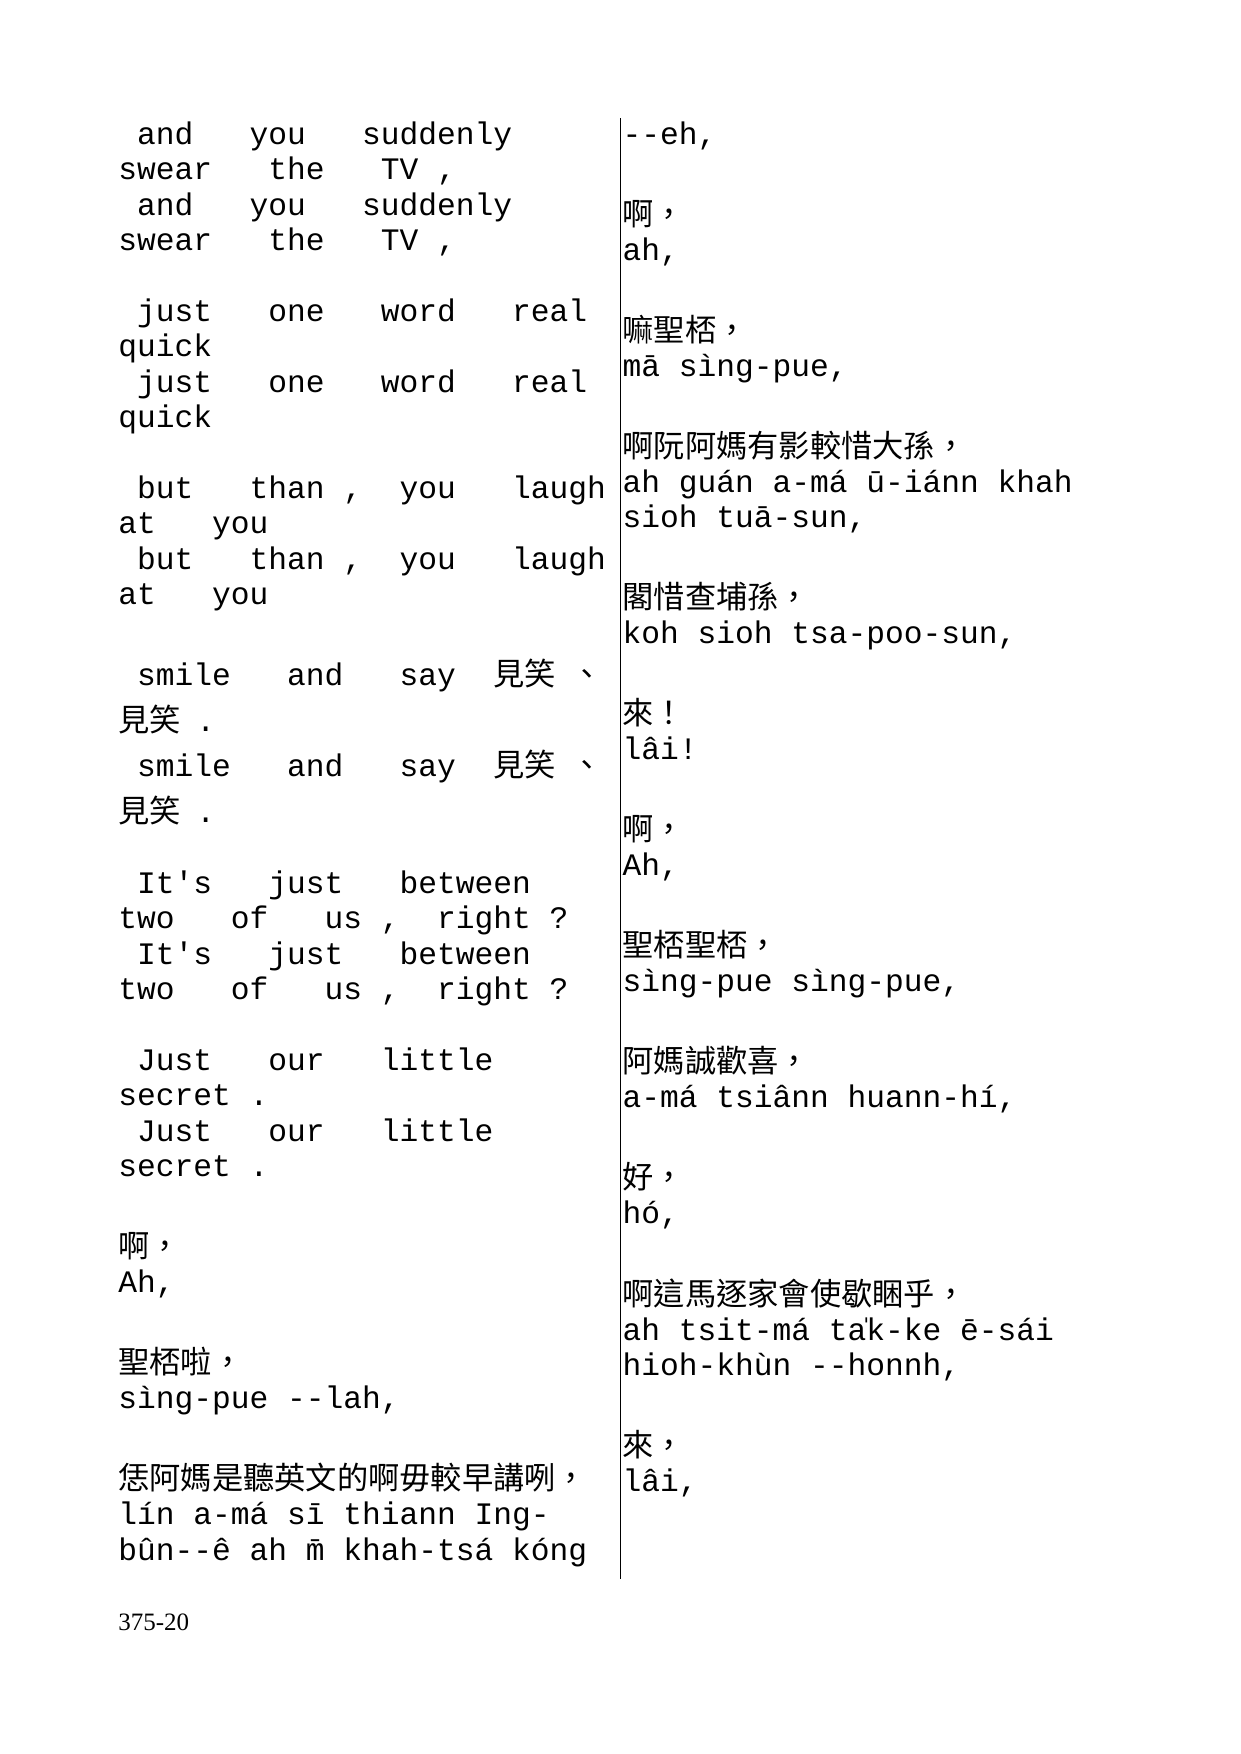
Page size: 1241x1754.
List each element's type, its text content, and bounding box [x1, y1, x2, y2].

text mā sìng-pue, [622, 350, 1122, 386]
text but than , you laugh at you [118, 472, 618, 543]
text 來！ [622, 688, 1122, 734]
text 啊， [118, 1221, 618, 1267]
text 聖桮啦， [118, 1337, 618, 1383]
text ah guán a-má ū-iánn khah sioh tuā-sun, [622, 466, 1122, 537]
text It's just between two of us , right ? [118, 867, 618, 938]
text hó, [622, 1198, 1122, 1233]
text but than , you laugh at you [118, 543, 618, 614]
text It's just between two of us , right ? [118, 938, 618, 1009]
text and you suddenly swear the TV , [118, 118, 618, 189]
text 阿媽誠歡喜， [622, 1037, 1122, 1082]
text Just our little secret . [118, 1044, 618, 1115]
text and you suddenly swear the TV , [118, 189, 618, 260]
text sìng-pue sìng-pue, [622, 966, 1122, 1001]
text lâi! [622, 734, 1122, 769]
text a-má tsiânn huann-hí, [622, 1082, 1122, 1117]
text 恁阿媽是聽英文的啊毋較早講咧， [118, 1453, 618, 1499]
text 閣惜查埔孫， [622, 572, 1122, 618]
text --eh, [622, 118, 1122, 153]
text koh sioh tsa-poo-sun, [622, 618, 1122, 653]
text 啊這馬逐家會使歇睏乎， [622, 1269, 1122, 1314]
text smile and say 見笑 、 見笑 . [118, 649, 618, 741]
text 聖桮聖桮， [622, 921, 1122, 966]
text smile and say 見笑 、 見笑 . [118, 741, 618, 832]
text ah tsit-má ta̍k-ke ē-sái hioh-khùn --honnh, [622, 1314, 1122, 1385]
text lâi, [622, 1465, 1122, 1501]
text just one word real quick [118, 366, 618, 437]
text Ah, [622, 850, 1122, 885]
text Just our little secret . [118, 1115, 618, 1186]
text lín a-má sī thiann Ing-bûn--ê ah m̄ khah-tsá kóng [118, 1499, 618, 1569]
text 嘛聖桮， [622, 305, 1122, 350]
text 啊， [622, 189, 1122, 234]
text 啊， [622, 804, 1122, 850]
text 來， [622, 1420, 1122, 1465]
text ah, [622, 234, 1122, 269]
text sìng-pue --lah, [118, 1383, 618, 1418]
text 啊阮阿媽有影較惜大孫， [622, 421, 1122, 466]
text just one word real quick [118, 295, 618, 366]
text Ah, [118, 1267, 618, 1302]
text 好， [622, 1153, 1122, 1198]
